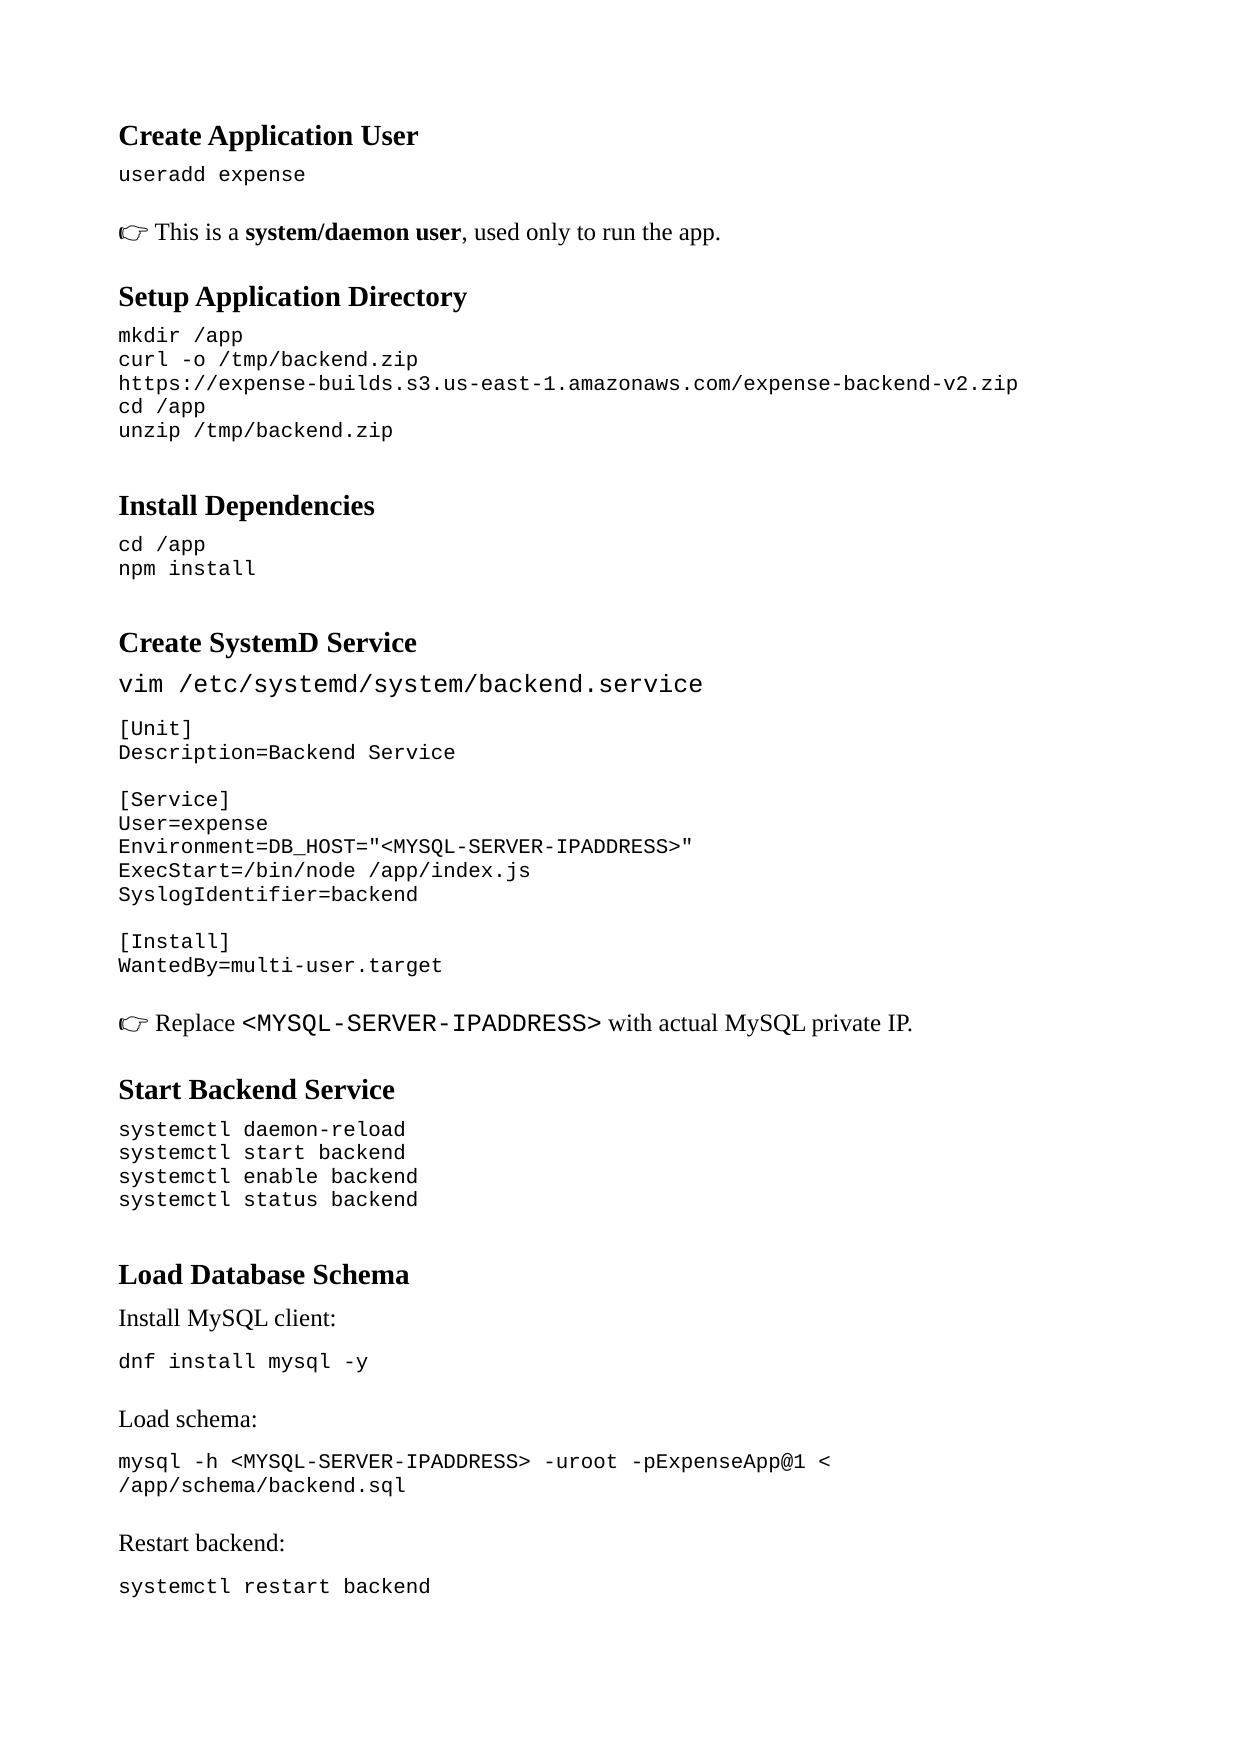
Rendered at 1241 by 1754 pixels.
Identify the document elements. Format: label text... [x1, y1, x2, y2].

text 👉 Replace <MYSQL-SERVER-IPADDRESS> with actual MySQL private IP. [118, 1008, 1122, 1039]
text systemctl daemon-reload [118, 1118, 1122, 1142]
text unzip /tmp/backend.zip [118, 420, 1122, 444]
text systemctl enable backend [118, 1166, 1122, 1189]
text useradd expense [118, 164, 1122, 188]
text mkdir /app [118, 326, 1122, 349]
subtitle Load Database Schema [118, 1257, 1122, 1291]
text Description=Backend Service [118, 742, 1122, 766]
text User=expense [118, 813, 1122, 837]
text Load schema: [118, 1404, 1122, 1433]
text vim /etc/systemd/system/backend.service [118, 671, 1122, 699]
text [Install] [118, 931, 1122, 955]
text cd /app [118, 534, 1122, 557]
text Install MySQL client: [118, 1303, 1122, 1332]
text SyslogIdentifier=backend [118, 884, 1122, 907]
subtitle Setup Application Directory [118, 279, 1122, 313]
text 👉 This is a system/daemon user, used only to run the app. [118, 217, 1122, 246]
text cd /app [118, 396, 1122, 420]
text systemctl restart backend [118, 1576, 1122, 1599]
text Restart backend: [118, 1528, 1122, 1557]
subtitle Start Backend Service [118, 1072, 1122, 1106]
subtitle Create Application User [118, 118, 1122, 152]
text [Service] [118, 789, 1122, 813]
text mysql -h <MYSQL-SERVER-IPADDRESS> -uroot -pExpenseApp@1 < /app/schema/backend.sql [118, 1452, 1122, 1499]
text systemctl status backend [118, 1189, 1122, 1213]
text ExecStart=/bin/node /app/index.js [118, 860, 1122, 884]
text systemctl start backend [118, 1142, 1122, 1166]
text WantedBy=multi-user.target [118, 955, 1122, 978]
subtitle Create SystemD Service [118, 625, 1122, 659]
text [Unit] [118, 718, 1122, 742]
subtitle Install Dependencies [118, 488, 1122, 521]
text Environment=DB_HOST="<MYSQL-SERVER-IPADDRESS>" [118, 837, 1122, 860]
text dnf install mysql -y [118, 1351, 1122, 1374]
text npm install [118, 557, 1122, 581]
text curl -o /tmp/backend.zip https://expense-builds.s3.us-east-1.amazonaws.com/expense-backend-v2.zip [118, 349, 1122, 396]
